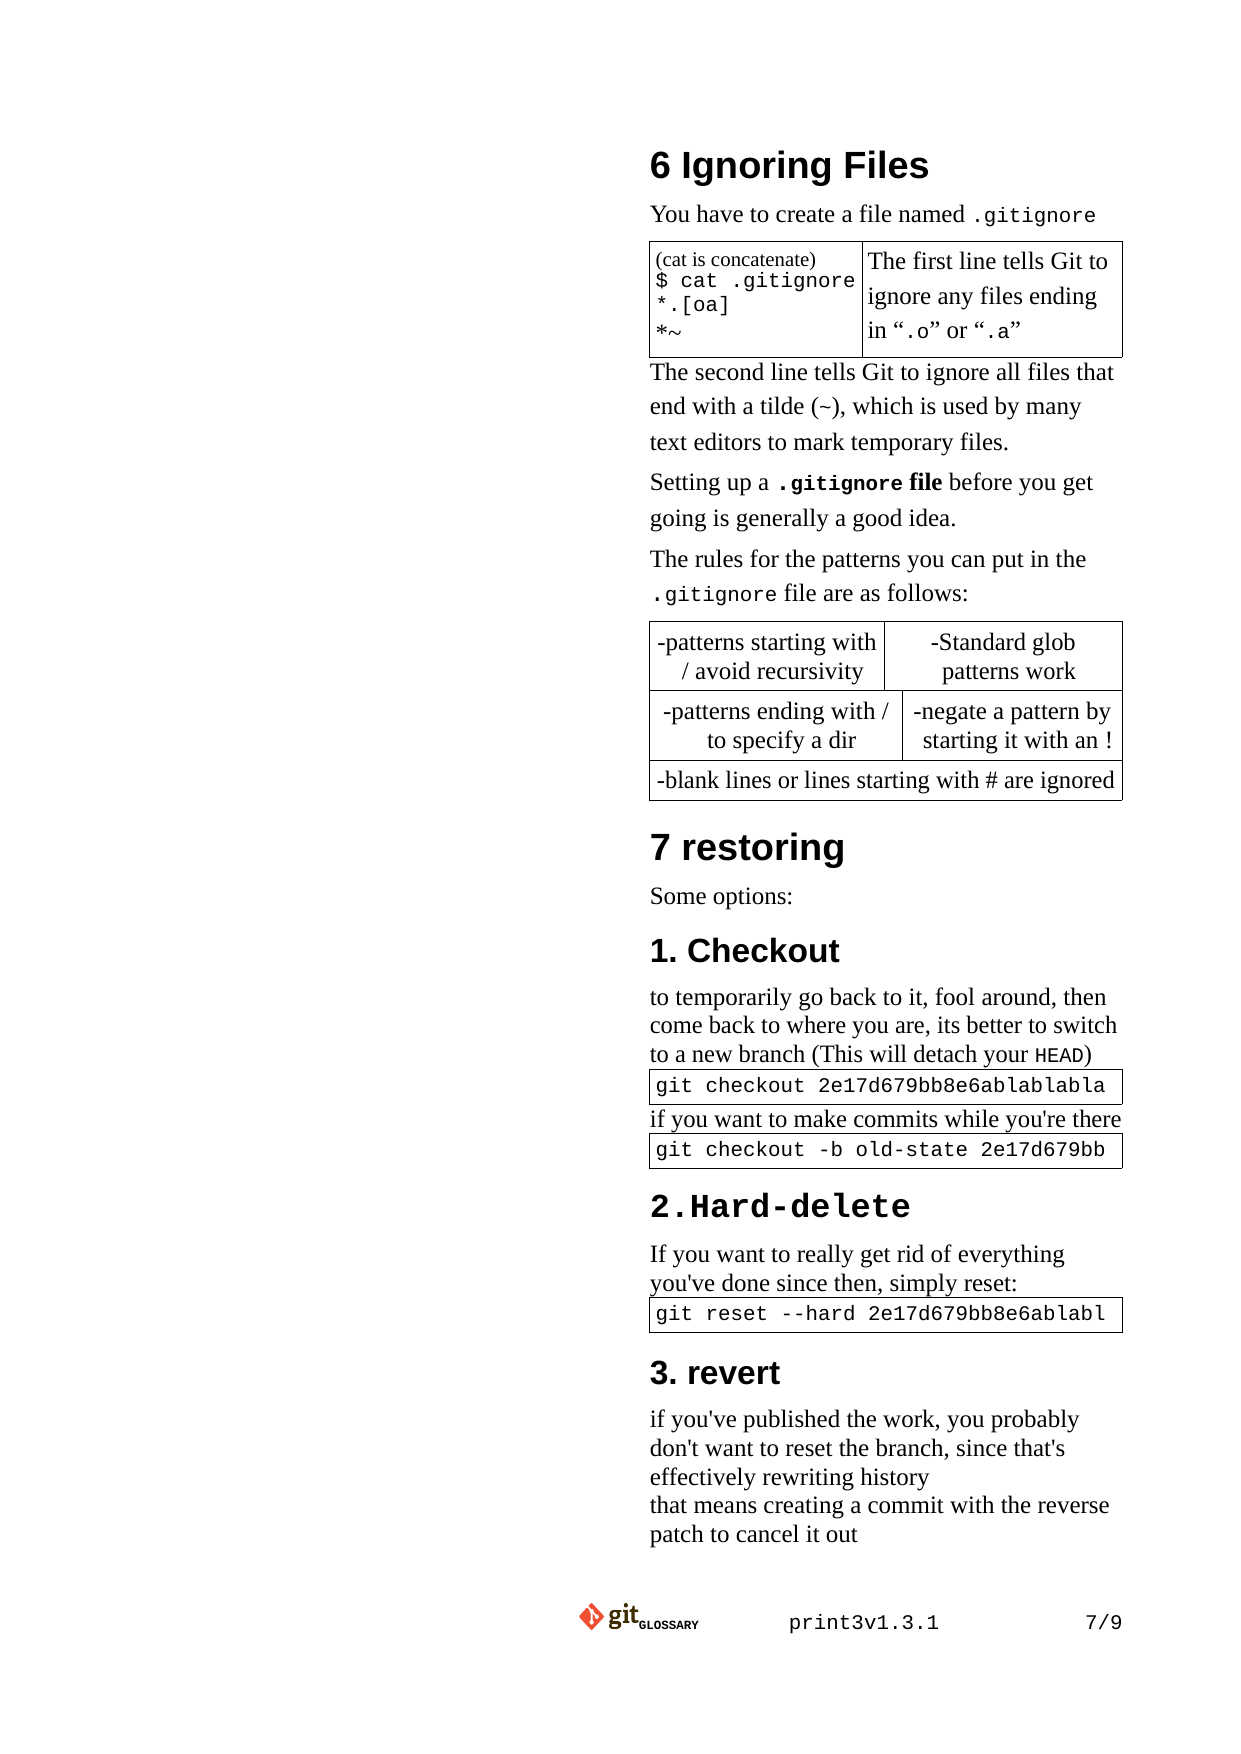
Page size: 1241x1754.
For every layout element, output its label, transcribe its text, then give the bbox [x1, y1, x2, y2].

table_header -patterns starting with / avoid recursivity [650, 622, 884, 690]
text that means creating a commit with the reverse patch to cancel it out [649, 1491, 1122, 1548]
picture [579, 1603, 639, 1630]
subtitle 3. revert [649, 1353, 1122, 1392]
text to temporarily go back to it, fool around, then come back to where you are, its better to switch to a new branch (This will detach your HEAD) [649, 982, 1122, 1069]
text If you want to really get rid of everything you've done since then, simply reset: [649, 1239, 1122, 1297]
text Setting up a .gitignore file before you get going is generally a good idea. [649, 467, 1122, 532]
table_header git reset --hard 2e17d679bb8e6ablabl [650, 1298, 1122, 1332]
table_header -Standard glob patterns work [885, 622, 1122, 690]
table_cell -blank lines or lines starting with # are ignored [650, 761, 1122, 800]
table_cell -negate a pattern by starting it with an ! [903, 691, 1122, 759]
table_cell -patterns ending with / to specify a dir [650, 691, 902, 759]
subtitle 1. Checkout [649, 931, 1122, 969]
text if you want to make commits while you're there [649, 1105, 1122, 1133]
text The second line tells Git to ignore all files that end with a tilde (~), which is used by many text editors to mark temporary files. [649, 358, 1122, 455]
text You have to create a file named .gitignore [649, 199, 1122, 229]
subtitle 2.Hard-delete [649, 1189, 1122, 1227]
text The rules for the patterns you can put in the .gitignore file are as follows: [649, 544, 1122, 609]
table_header git checkout 2e17d679bb8e6ablablabla [650, 1070, 1122, 1104]
table_header (cat is concatenate) $ cat .gitignore *.[oa] *~ [650, 242, 862, 357]
text if you've published the work, you probably don't want to reset the branch, since that's effectively rewriting history [649, 1404, 1122, 1491]
table_header The first line tells Git to ignore any files ending in “.o” or “.a” [863, 242, 1122, 357]
text Some options: [649, 881, 1122, 910]
table_header git checkout -b old-state 2e17d679bb [650, 1134, 1122, 1168]
subtitle 6 Ignoring Files [649, 143, 1122, 187]
subtitle 7 restoring [649, 825, 1122, 868]
